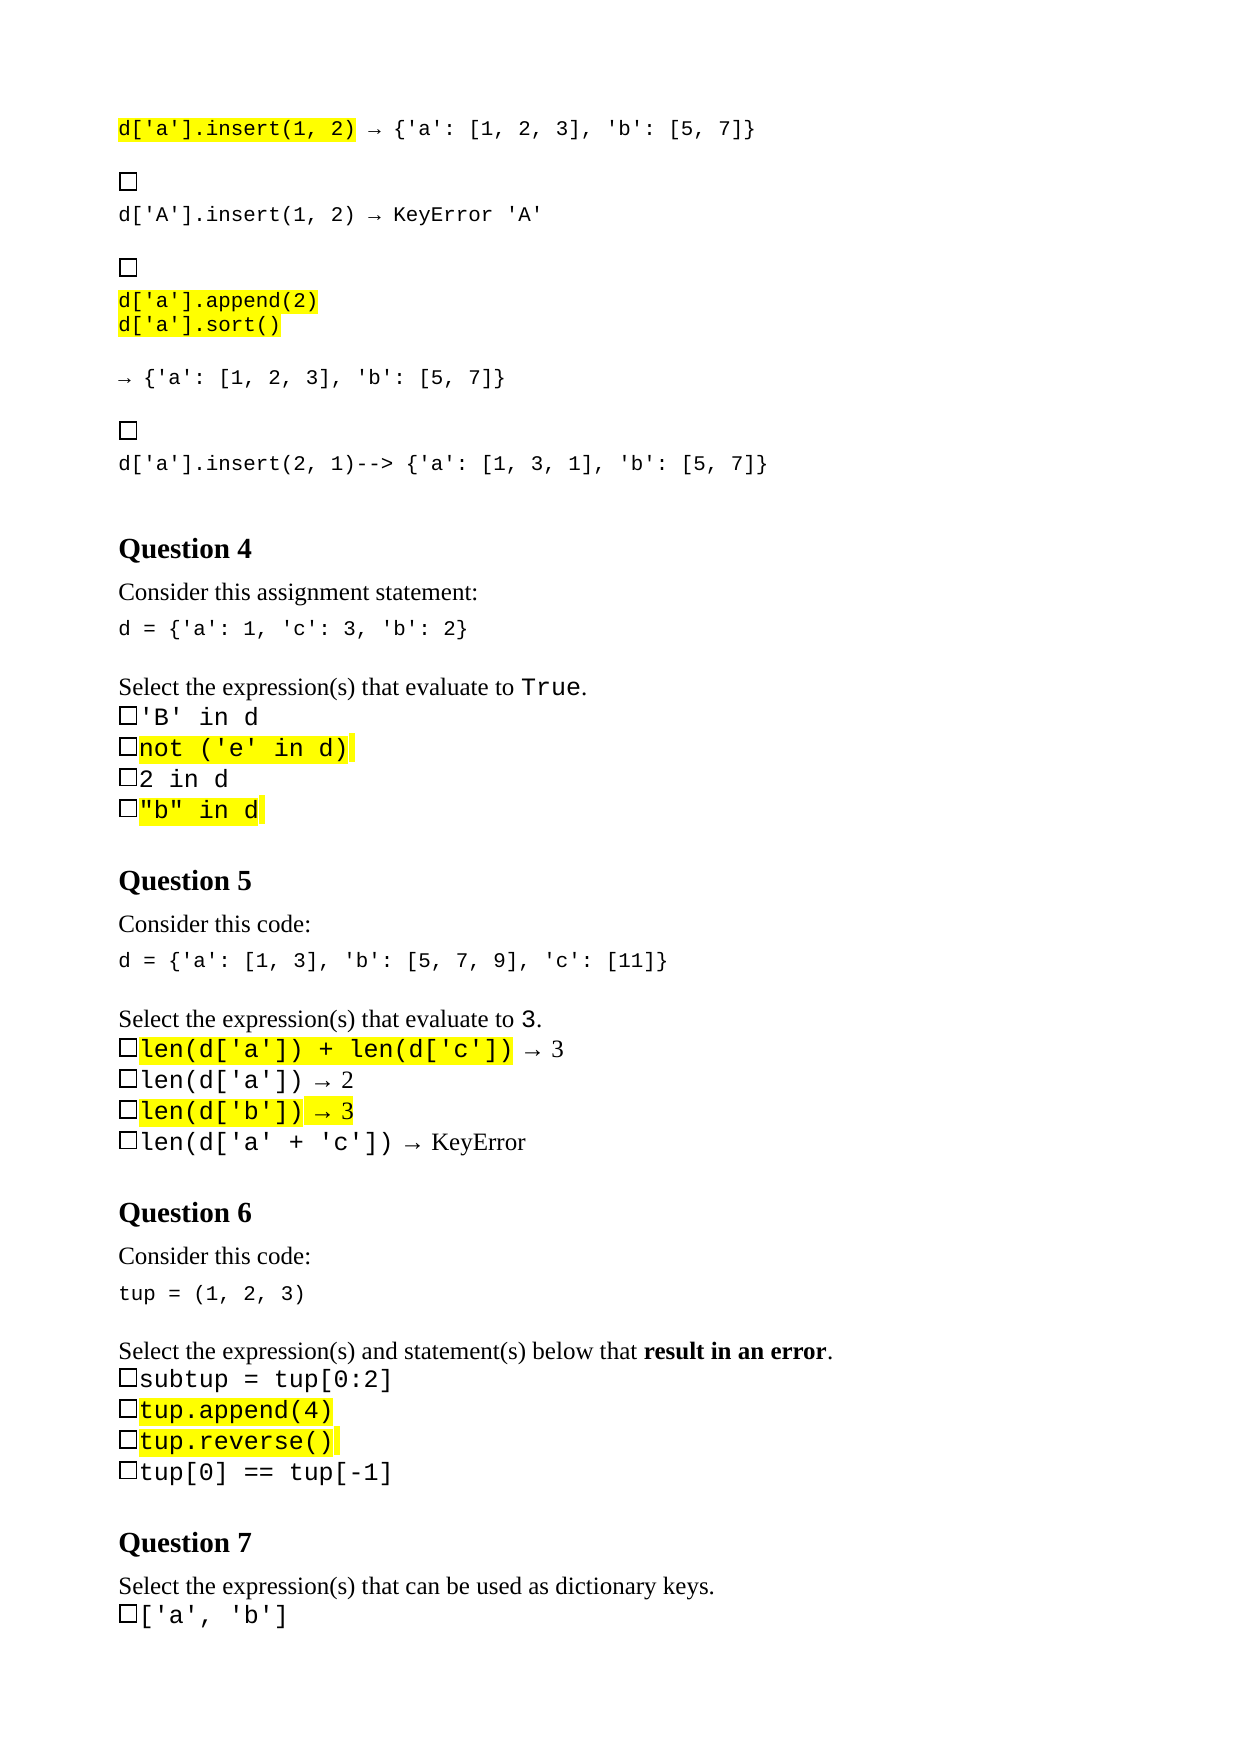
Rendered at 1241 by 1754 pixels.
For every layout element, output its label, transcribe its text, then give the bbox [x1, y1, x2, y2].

text → {'a': [1, 2, 3], 'b': [5, 7]} [118, 367, 1122, 391]
text not ('e' in d) [118, 733, 1122, 764]
text tup[0] == tup[-1] [118, 1457, 1122, 1488]
subtitle Question 4 [118, 531, 1122, 565]
subtitle Question 5 [118, 863, 1122, 897]
text d['a'].append(2) [118, 290, 1122, 314]
text d['a'].sort() [118, 314, 1122, 337]
text Select the expression(s) that evaluate to True. [118, 672, 1122, 702]
text ['a', 'b'] [118, 1600, 1122, 1631]
text Select the expression(s) that evaluate to 3. [118, 1004, 1122, 1034]
text 2 in d [118, 764, 1122, 795]
text len(d['a' + 'c']) → KeyError [118, 1127, 1122, 1158]
text Consider this assignment statement: [118, 577, 1122, 606]
text subtup = tup[0:2] [118, 1364, 1122, 1395]
text d['a'].insert(1, 2) → {'a': [1, 2, 3], 'b': [5, 7]} [118, 118, 1122, 142]
text Select the expression(s) and statement(s) below that result in an error. [118, 1336, 1122, 1364]
text len(d['a']) + len(d['c']) → 3 [118, 1034, 1122, 1065]
subtitle Question 6 [118, 1195, 1122, 1229]
text len(d['a']) → 2 [118, 1065, 1122, 1096]
subtitle Question 7 [118, 1525, 1122, 1559]
text d['a'].insert(2, 1)--> {'a': [1, 3, 1], 'b': [5, 7]} [118, 453, 1122, 477]
text tup = (1, 2, 3) [118, 1283, 1122, 1306]
text "b" in d [118, 795, 1122, 826]
text len(d['b']) → 3 [118, 1096, 1122, 1127]
text Consider this code: [118, 1241, 1122, 1270]
text tup.reverse() [118, 1426, 1122, 1457]
text d = {'a': 1, 'c': 3, 'b': 2} [118, 618, 1122, 642]
text Select the expression(s) that can be used as dictionary keys. [118, 1571, 1122, 1600]
text 'B' in d [118, 702, 1122, 733]
text Consider this code: [118, 909, 1122, 938]
text d = {'a': [1, 3], 'b': [5, 7, 9], 'c': [11]} [118, 951, 1122, 974]
text d['A'].insert(1, 2) → KeyError 'A' [118, 204, 1122, 228]
text tup.append(4) [118, 1395, 1122, 1426]
